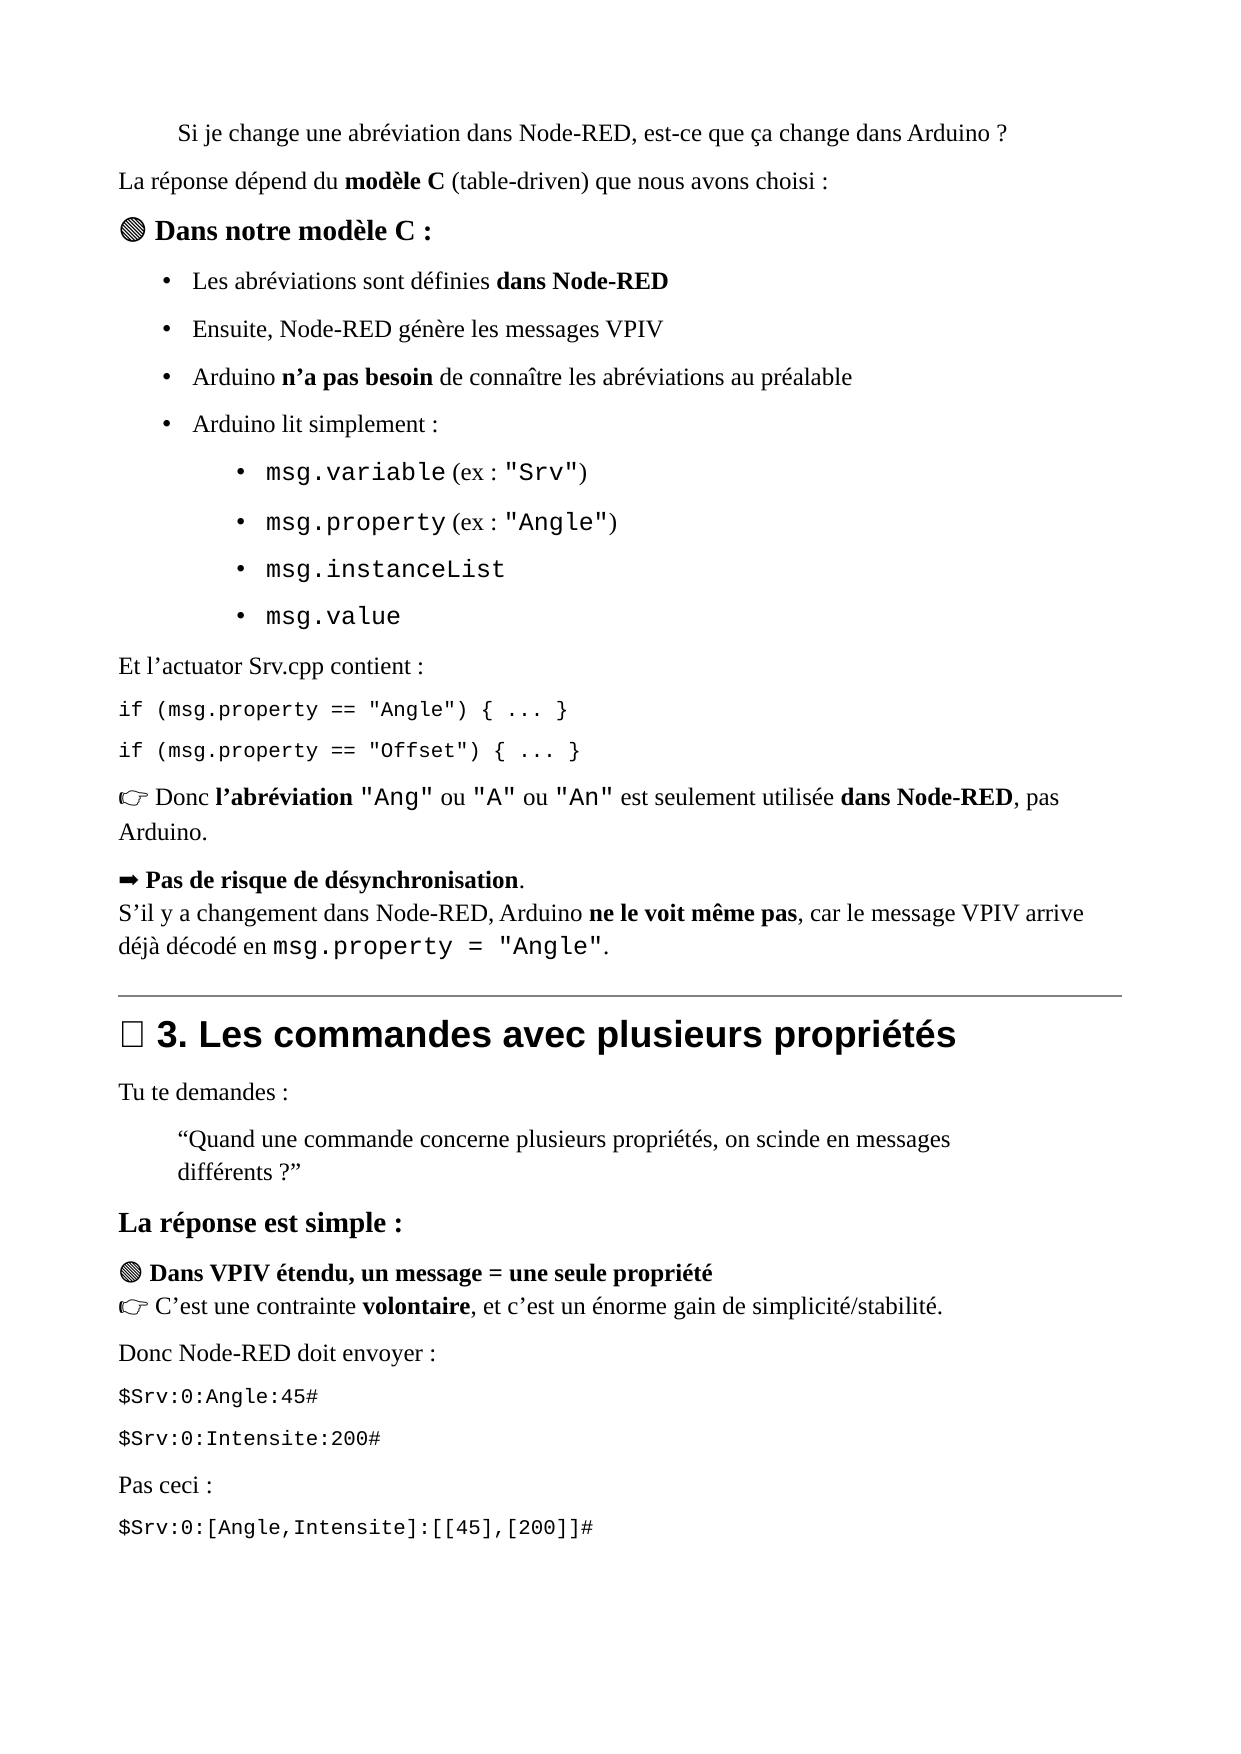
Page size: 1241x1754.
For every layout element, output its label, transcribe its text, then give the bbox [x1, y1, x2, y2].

text “Quand une commande concerne plusieurs propriétés, on scinde en messages différents ?” [177, 1124, 1063, 1186]
subtitle 🟢 Dans notre modèle C : [118, 213, 1122, 247]
list msg.variable (ex : "Srv") [236, 457, 1122, 488]
text $Srv:0:[Angle,Intensite]:[[45],[200]]# [118, 1517, 1122, 1541]
subtitle ✅ 3. Les commandes avec plusieurs propriétés [118, 1012, 1122, 1056]
text Si je change une abréviation dans Node-RED, est-ce que ça change dans Arduino ? [177, 118, 1063, 147]
list Arduino n’a pas besoin de connaître les abréviations au préalable [162, 362, 1122, 390]
text if (msg.property == "Offset") { ... } [118, 740, 1122, 764]
text Tu te demandes : [118, 1077, 1122, 1105]
text $Srv:0:Intensite:200# [118, 1428, 1122, 1452]
list Arduino lit simplement : [162, 409, 1122, 438]
list msg.property (ex : "Angle") [236, 507, 1122, 538]
list Les abréviations sont définies dans Node-RED [162, 266, 1122, 295]
subtitle La réponse est simple : [118, 1205, 1122, 1238]
text if (msg.property == "Angle") { ... } [118, 699, 1122, 722]
text 🟢 Dans VPIV étendu, un message = une seule propriété 👉 C’est une contrainte volontaire, et c’est un énorme gain de simplicité/stabilité. [118, 1258, 1122, 1320]
text Donc Node-RED doit envoyer : [118, 1338, 1122, 1367]
text $Srv:0:Angle:45# [118, 1386, 1122, 1410]
text 👉 Donc l’abréviation "Ang" ou "A" ou "An" est seulement utilisée dans Node-RED, pas Arduino. [118, 782, 1122, 846]
list msg.instanceList [236, 557, 1122, 585]
list msg.value [236, 604, 1122, 632]
text ➡️ Pas de risque de désynchronisation. S’il y a changement dans Node-RED, Arduino ne le voit même pas, car le message VPIV arrive déjà décodé en msg.property = "Angle". [118, 865, 1122, 962]
text Et l’actuator Srv.cpp contient : [118, 651, 1122, 680]
text Pas ceci : [118, 1470, 1122, 1498]
text La réponse dépend du modèle C (table-driven) que nous avons choisi : [118, 166, 1122, 194]
list Ensuite, Node-RED génère les messages VPIV [162, 314, 1122, 343]
